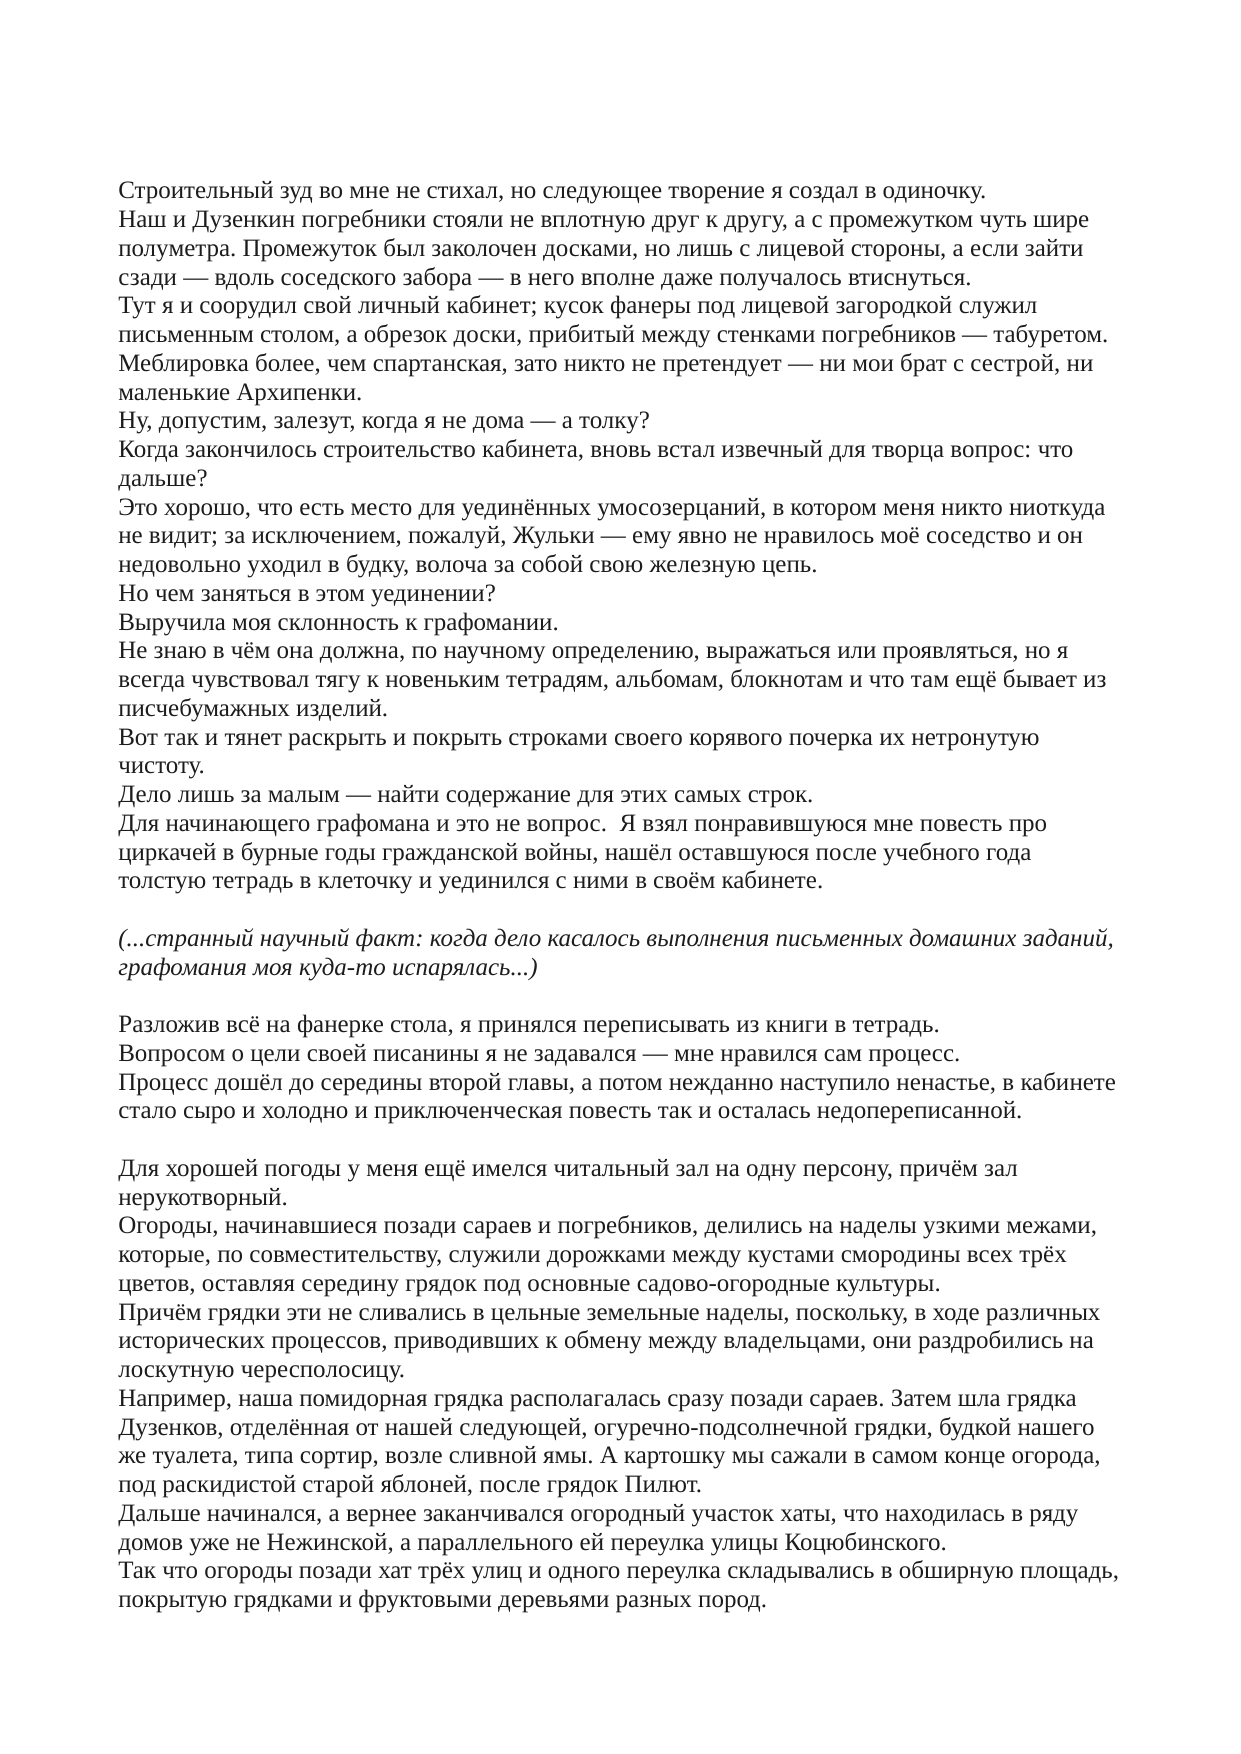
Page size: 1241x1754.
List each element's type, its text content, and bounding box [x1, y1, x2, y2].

text Тут я и соорудил свой личный кабинет; кусок фанеры под лицевой загородкой служил письменным столом, а обрезок доски, прибитый между стенками погребников — табуретом. [118, 291, 1122, 348]
text Строительный зуд во мне не стихал, но следующее творение я создал в одиночку. [118, 176, 1122, 204]
text Дело лишь за малым — найти содержание для этих самых строк. [118, 779, 1122, 808]
text Выручила моя склонность к графомании. [118, 607, 1122, 636]
text Для начинающего графомана и это не вопрос. Я взял понравившуюся мне повесть про циркачей в бурные годы гражданской войны, нашёл оставшуюся после учебного года толстую тетрадь в клеточку и уединился с ними в своём кабинете. [118, 808, 1122, 894]
text Вопросом о цели своей писанины я не задавался — мне нравился сам процесс. [118, 1038, 1122, 1067]
text Для хорошей погоды у меня ещё имелся читальный зал на одну персону, причём зал нерукотворный. [118, 1153, 1122, 1211]
text Например, наша помидорная грядка располагалась сразу позади сараев. Затем шла грядка Дузенков, отделённая от нашей следующей, огуречно-подсолнечной грядки, будкой нашего же туалета, типа сортир, возле сливной ямы. А картошку мы сажали в самом конце огорода, под раскидистой старой яблоней, после грядок Пилют. [118, 1383, 1122, 1498]
text Разложив всё на фанерке стола, я принялся переписывать из книги в тетрадь. [118, 1009, 1122, 1038]
text (...странный научный факт: когда дело касалось выполнения письменных домашних заданий, графомания моя куда-то испарялась...) [118, 923, 1122, 981]
text Огороды, начинавшиеся позади сараев и погребников, делились на наделы узкими межами, которые, по совместительству, служили дорожками между кустами смородины всех трёх цветов, оставляя середину грядок под основные садово-огородные культуры. [118, 1211, 1122, 1297]
text Когда закончилось строительство кабинета, вновь встал извечный для творца вопрос: что дальше? [118, 434, 1122, 492]
text Меблировка более, чем спартанская, зато никто не претендует — ни мои брат с сестрой, ни маленькие Архипенки. [118, 348, 1122, 406]
text Это хорошо, что есть место для уединённых умосозерцаний, в котором меня никто ниоткуда не видит; за исключением, пожалуй, Жульки — ему явно не нравилось моё соседство и он недовольно уходил в будку, волоча за собой свою железную цепь. [118, 492, 1122, 578]
text Ну, допустим, залезут, когда я не дома — а толку? [118, 406, 1122, 434]
text Процесс дошёл до середины второй главы, а потом нежданно наступило ненастье, в кабинете стало сыро и холодно и приключенческая повесть так и осталась недопереписанной. [118, 1067, 1122, 1124]
text Так что огороды позади хат трёх улиц и одного переулка складывались в обширную площадь, покрытую грядками и фруктовыми деревьями разных пород. [118, 1556, 1122, 1613]
text Наш и Дузенкин погребники стояли не вплотную друг к другу, а с промежутком чуть шире полуметра. Промежуток был заколочен досками, но лишь с лицевой стороны, а если зайти сзади — вдоль соседского забора — в него вполне даже получалось втиснуться. [118, 204, 1122, 291]
text Причём грядки эти не сливались в цельные земельные наделы, поскольку, в ходе различных исторических процессов, приводивших к обмену между владельцами, они раздробились на лоскутную чересполосицу. [118, 1297, 1122, 1383]
text Не знаю в чём она должна, по научному определению, выражаться или проявляться, но я всегда чувствовал тягу к новеньким тетрадям, альбомам, блокнотам и что там ещё бывает из писчебумажных изделий. [118, 636, 1122, 722]
text Дальше начинался, а вернее заканчивался огородный участок хаты, что находилась в ряду домов уже не Нежинской, а параллельного ей переулка улицы Коцюбинского. [118, 1498, 1122, 1556]
text Вот так и тянет раскрыть и покрыть строками своего корявого почерка их нетронутую чистоту. [118, 722, 1122, 779]
text Но чем заняться в этом уединении? [118, 578, 1122, 607]
